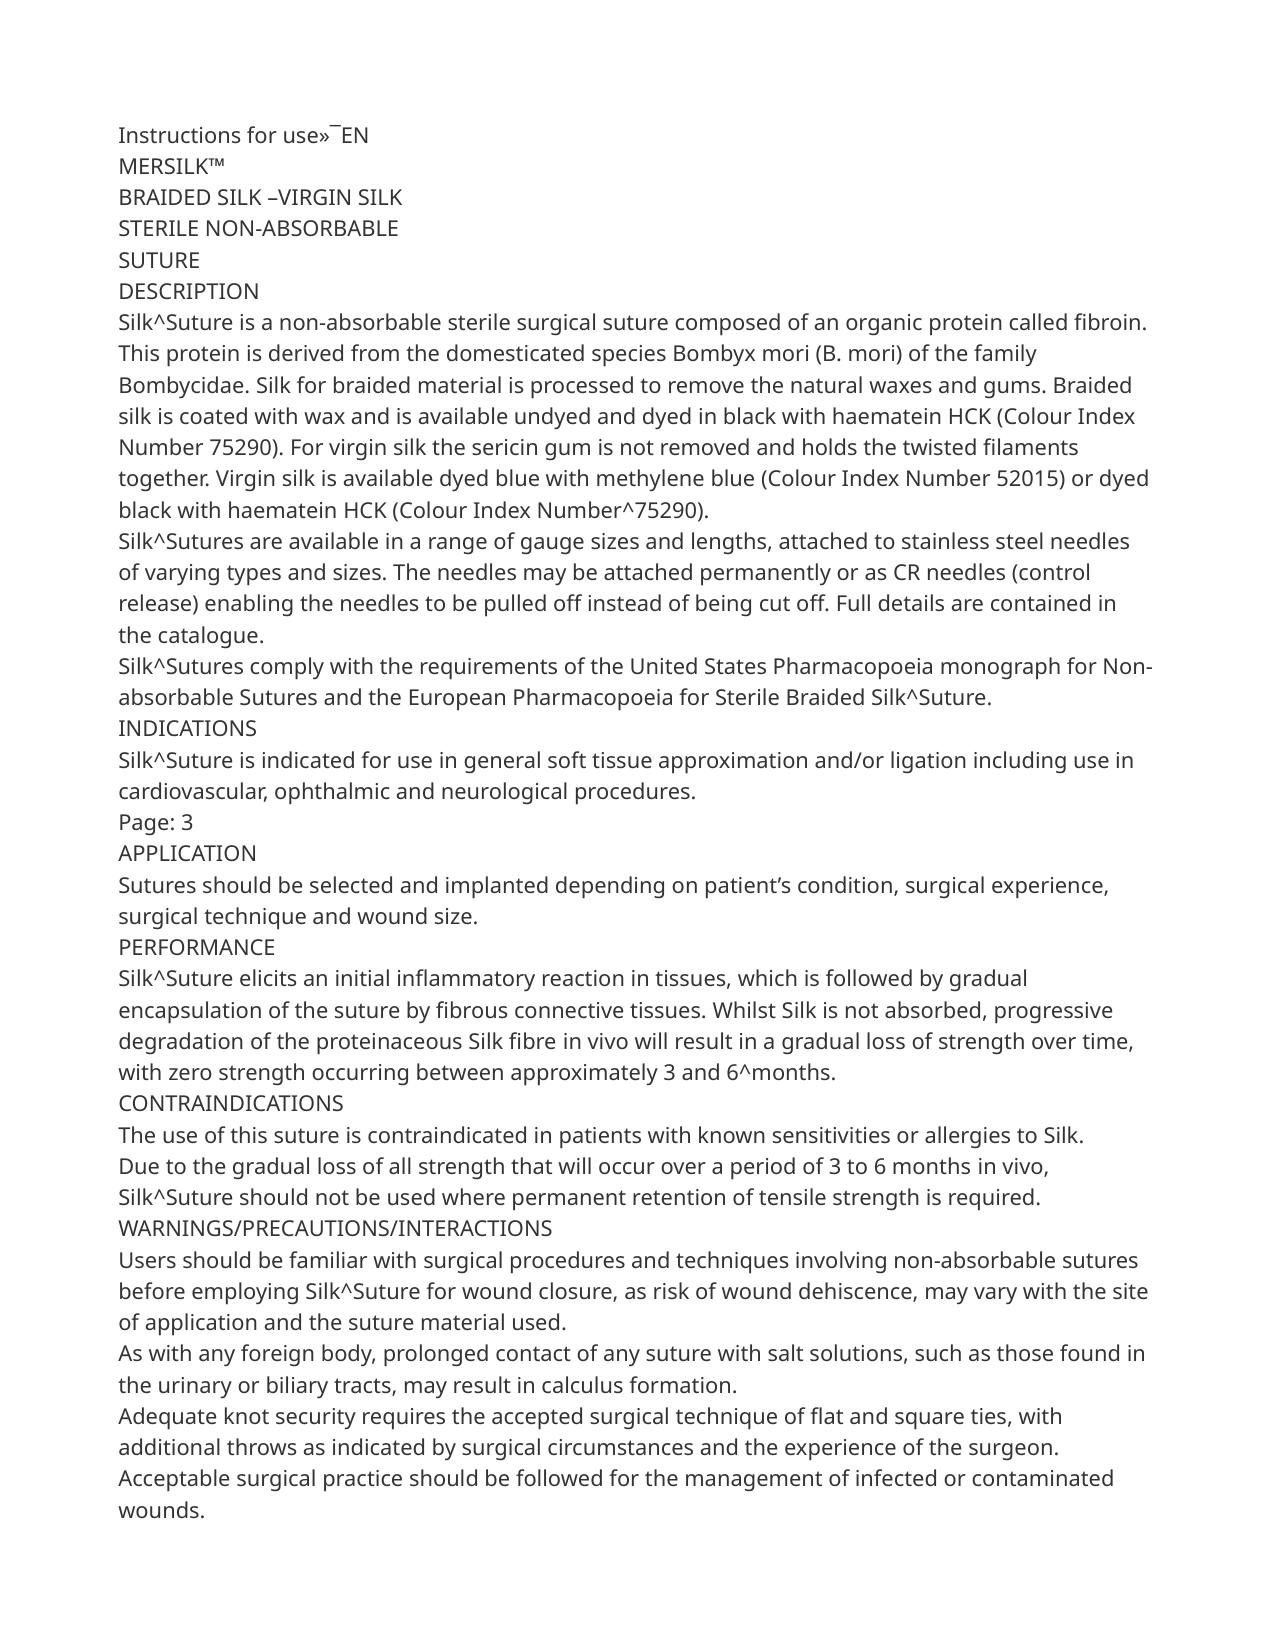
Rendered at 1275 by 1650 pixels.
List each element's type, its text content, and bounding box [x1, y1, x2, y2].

text Page: 3 [118, 806, 1157, 837]
text APPLICATION Sutures should be selected and implanted depending on patient’s condition, surgical experience, surgical technique and wound size. PERFORMANCE Silk^Suture elicits an initial inflammatory reaction in tissues, which is followed by gradual encapsulation of the suture by fibrous connective tissues. Whilst Silk is not absorbed, progressive degradation of the proteinaceous Silk fibre in vivo will result in a gradual loss of strength over time, with zero strength occurring between approximately 3 and 6^months. CONTRAINDICATIONS The use of this suture is contraindicated in patients with known sensitivities or allergies to Silk. Due to the gradual loss of all strength that will occur over a period of 3 to 6 months in vivo, Silk^Suture should not be used where permanent retention of tensile strength is required. WARNINGS/PRECAUTIONS/INTERACTIONS Users should be familiar with surgical procedures and techniques involving non-absorbable sutures before employing Silk^Suture for wound closure, as risk of wound dehiscence, may vary with the site of application and the suture material used. As with any foreign body, prolonged contact of any suture with salt solutions, such as those found in the urinary or biliary tracts, may result in calculus formation. Adequate knot security requires the accepted surgical technique of flat and square ties, with additional throws as indicated by surgical circumstances and the experience of the surgeon. Acceptable surgical practice should be followed for the management of infected or contaminated wounds. [118, 837, 1157, 1524]
text Instructions for use»¯EN MERSILK™ BRAIDED SILK –VIRGIN SILK STERILE NON-ABSORBABLE SUTURE DESCRIPTION Silk^Suture is a non-absorbable sterile surgical suture composed of an organic protein called fibroin. This protein is derived from the domesticated species Bombyx mori (B. mori) of the family Bombycidae. Silk for braided material is processed to remove the natural waxes and gums. Braided silk is coated with wax and is available undyed and dyed in black with haematein HCK (Colour Index Number 75290). For virgin silk the sericin gum is not removed and holds the twisted filaments together. Virgin silk is available dyed blue with methylene blue (Colour Index Number 52015) or dyed black with haematein HCK (Colour Index Number^75290). Silk^Sutures are available in a range of gauge sizes and lengths, attached to stainless steel needles of varying types and sizes. The needles may be attached permanently or as CR needles (control release) enabling the needles to be pulled off instead of being cut off. Full details are contained in the catalogue. Silk^Sutures comply with the requirements of the United States Pharmacopoeia monograph for Non-absorbable Sutures and the European Pharmacopoeia for Sterile Braided Silk^Suture. INDICATIONS Silk^Suture is indicated for use in general soft tissue approximation and/or ligation including use in cardiovascular, ophthalmic and neurological procedures. [118, 118, 1157, 806]
